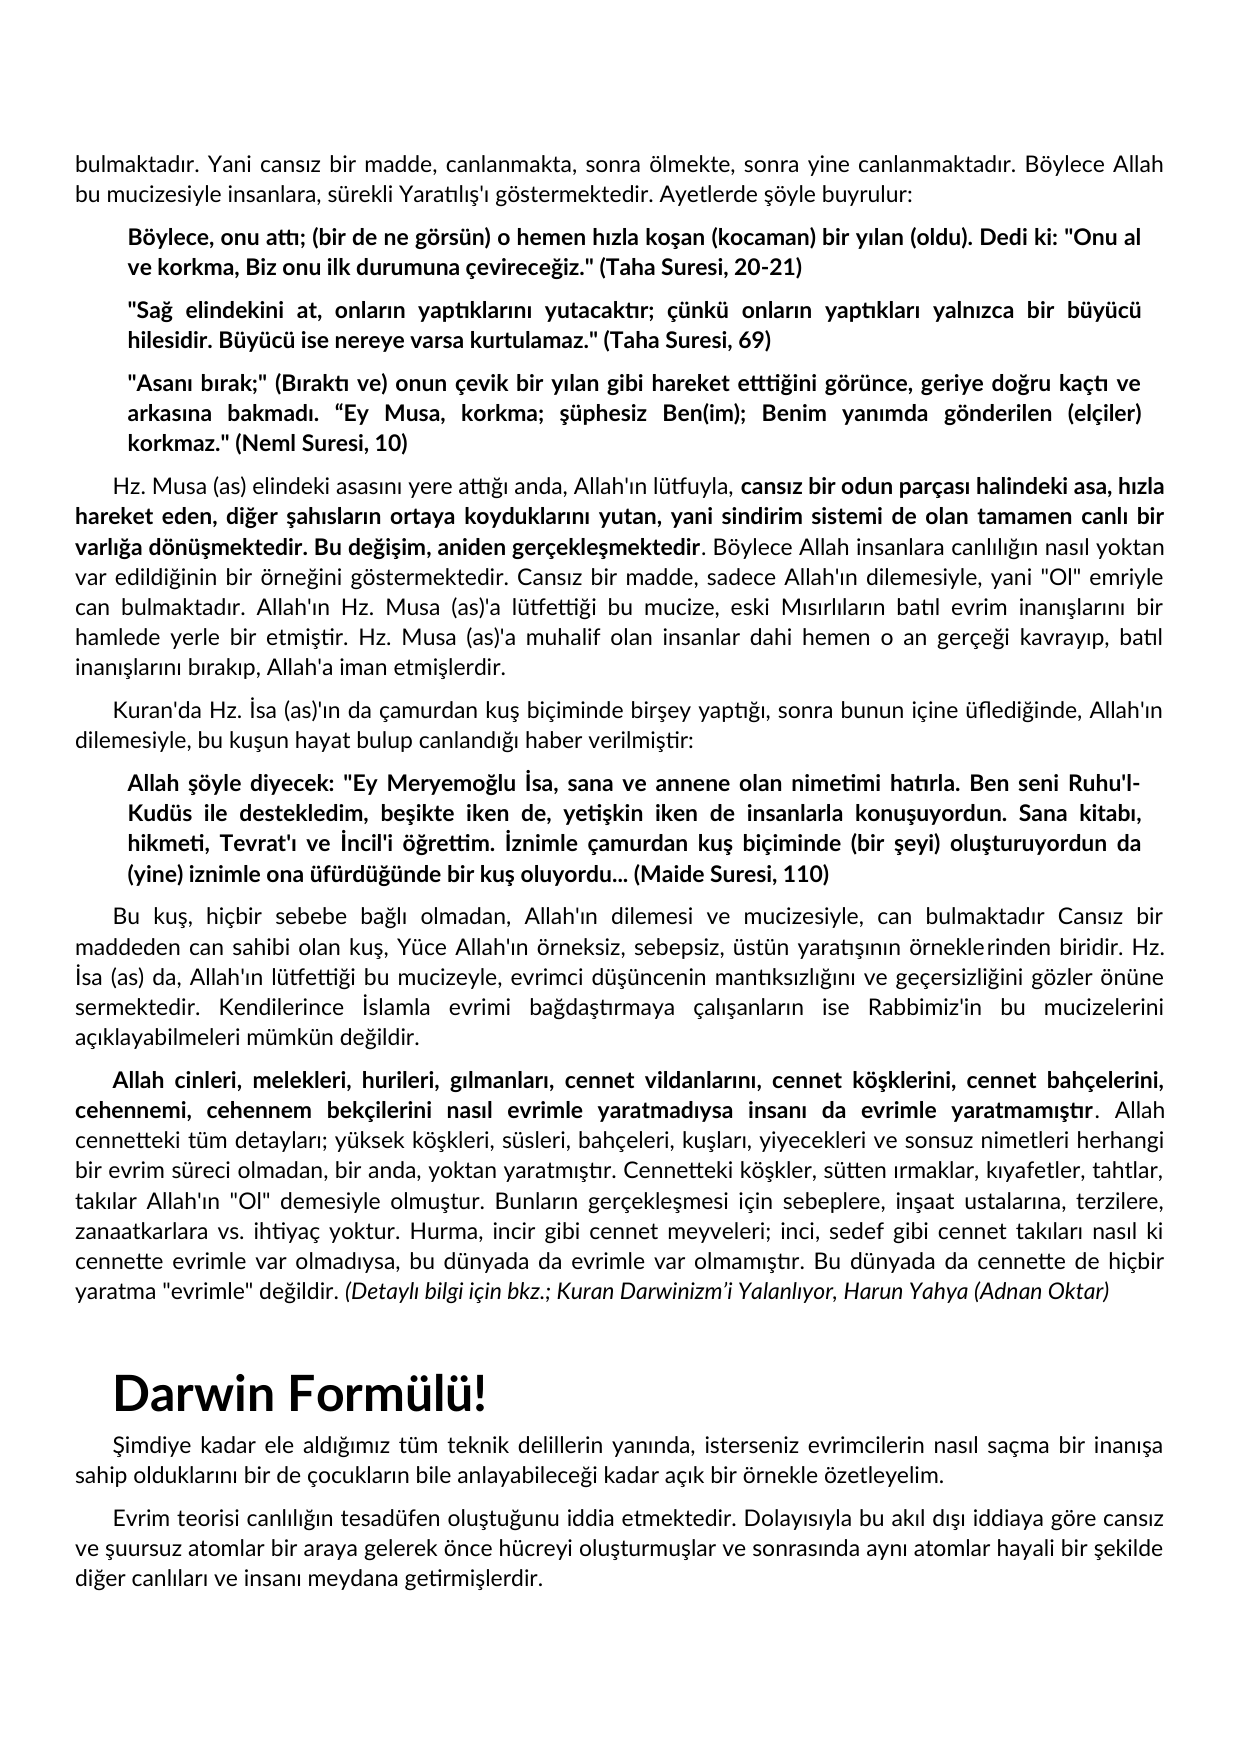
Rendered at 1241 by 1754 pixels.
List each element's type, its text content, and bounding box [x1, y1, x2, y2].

text Böylece, onu attı; (bir de ne görsün) o hemen hızla koşan (kocaman) bir yılan (oldu). Dedi ki: "Onu al ve korkma, Biz onu ilk durumuna çevireceğiz." (Taha Suresi, 20-21) [127, 223, 1143, 281]
text "Asanı bırak;" (Bıraktı ve) onun çevik bir yılan gibi hareket etttiğini görünce, geriye doğru kaçtı ve arkasına bakmadı. “Ey Musa, korkma; şüphesiz Ben(im); Benim yanımda gönderilen (elçiler) korkmaz." (Neml Suresi, 10) [127, 369, 1143, 457]
text Kuran'da Hz. İsa (as)'ın da çamurdan kuş biçiminde birşey yaptığı, sonra bunun içine üflediğinde, Allah'ın dilemesiyle, bu kuşun hayat bulup canlandığı haber verilmiştir: [75, 696, 1165, 753]
text Bu kuş, hiçbir sebebe bağlı olmadan, Allah'ın dilemesi ve mucizesiyle, can bulmaktadır Cansız bir maddeden can sahibi olan kuş, Yüce Allah'ın örneksiz, sebepsiz, üstün yaratışının örneklerinden biridir. Hz. İsa (as) da, Allah'ın lütfettiği bu mucizeyle, evrimci düşüncenin mantıksızlığını ve geçersizliğini gözler önüne sermektedir. Kendilerince İslamla evrimi bağdaştırmaya çalışanların ise Rabbimiz'in bu mucizelerini açıklayabilmeleri mümkün değildir. [75, 902, 1165, 1050]
text "Sağ elindekini at, onların yaptıklarını yutacaktır; çünkü onların yaptıkları yalnızca bir büyücü hilesidir. Büyücü ise nereye varsa kurtulamaz." (Taha Suresi, 69) [127, 296, 1143, 353]
subtitle Darwin Formülü! [112, 1362, 1165, 1422]
text Evrim teorisi canlılığın tesadüfen oluştuğunu iddia etmektedir. Dolayısıyla bu akıl dışı iddiaya göre cansız ve şuursuz atomlar bir araya gelerek önce hücreyi oluşturmuşlar ve sonrasında aynı atomlar hayali bir şekilde diğer canlıları ve insanı meydana getirmişlerdir. [75, 1504, 1165, 1592]
text Şimdiye kadar ele aldığımız tüm teknik delillerin yanında, isterseniz evrimcilerin nasıl saçma bir inanışa sahip olduklarını bir de çocukların bile anlayabileceği kadar açık bir örnekle özetleyelim. [75, 1431, 1165, 1488]
text Hz. Musa (as) elindeki asasını yere attığı anda, Allah'ın lütfuyla, cansız bir odun parçası halindeki asa, hızla hareket eden, diğer şahısların ortaya koyduklarını yutan, yani sindirim sistemi de olan tamamen canlı bir varlığa dönüşmektedir. Bu değişim, aniden gerçekleşmektedir. Böylece Allah insanlara canlılığın nasıl yoktan var edildiğinin bir örneğini göstermektedir. Cansız bir madde, sadece Allah'ın dilemesiyle, yani "Ol" emriyle can bulmaktadır. Allah'ın Hz. Musa (as)'a lütfettiği bu mucize, eski Mısırlıların batıl evrim inanışlarını bir hamlede yerle bir etmiştir. Hz. Musa (as)'a muhalif olan insanlar dahi hemen o an gerçeği kavrayıp, batıl inanışlarını bırakıp, Allah'a iman etmişlerdir. [75, 472, 1165, 681]
text Allah cinleri, melekleri, hurileri, gılmanları, cennet vildanlarını, cennet köşklerini, cennet bahçelerini, cehennemi, cehennem bekçilerini nasıl evrimle yaratmadıysa insanı da evrimle yaratmamıştır. Allah cennetteki tüm detayları; yüksek köşkleri, süsleri, bahçeleri, kuşları, yiyecekleri ve sonsuz nimetleri herhangi bir evrim süreci olmadan, bir anda, yoktan yaratmıştır. Cennetteki köşkler, sütten ırmaklar, kıyafetler, tahtlar, takılar Allah'ın "Ol" demesiyle olmuştur. Bunların gerçekleşmesi için sebeplere, inşaat ustalarına, terzilere, zanaatkarlara vs. ihtiyaç yoktur. Hurma, incir gibi cennet meyveleri; inci, sedef gibi cennet takıları nasıl ki cennette evrimle var olmadıysa, bu dünyada da evrimle var olmamıştır. Bu dünyada da cennette de hiçbir yaratma "evrimle" değildir. (Detaylı bilgi için bkz.; Kuran Darwinizm’i Yalanlıyor, Harun Yahya (Adnan Oktar) [75, 1066, 1165, 1304]
text Allah şöyle diyecek: "Ey Meryemoğlu İsa, sana ve annene olan nimetimi hatırla. Ben seni Ruhu'l-Kudüs ile destekledim, beşikte iken de, yetişkin iken de insanlarla konuşuyordun. Sana kitabı, hikmeti, Tevrat'ı ve İncil'i öğrettim. İznimle çamurdan kuş biçiminde (bir şeyi) oluşturuyordun da (yine) iznimle ona üfürdüğünde bir kuş oluyordu... (Maide Suresi, 110) [127, 769, 1143, 887]
text bulmaktadır. Yani cansız bir madde, canlanmakta, sonra ölmekte, sonra yine canlanmaktadır. Böylece Allah bu mucizesiyle insanlara, sürekli Yaratılış'ı göstermektedir. Ayetlerde şöyle buyrulur: [75, 150, 1165, 208]
